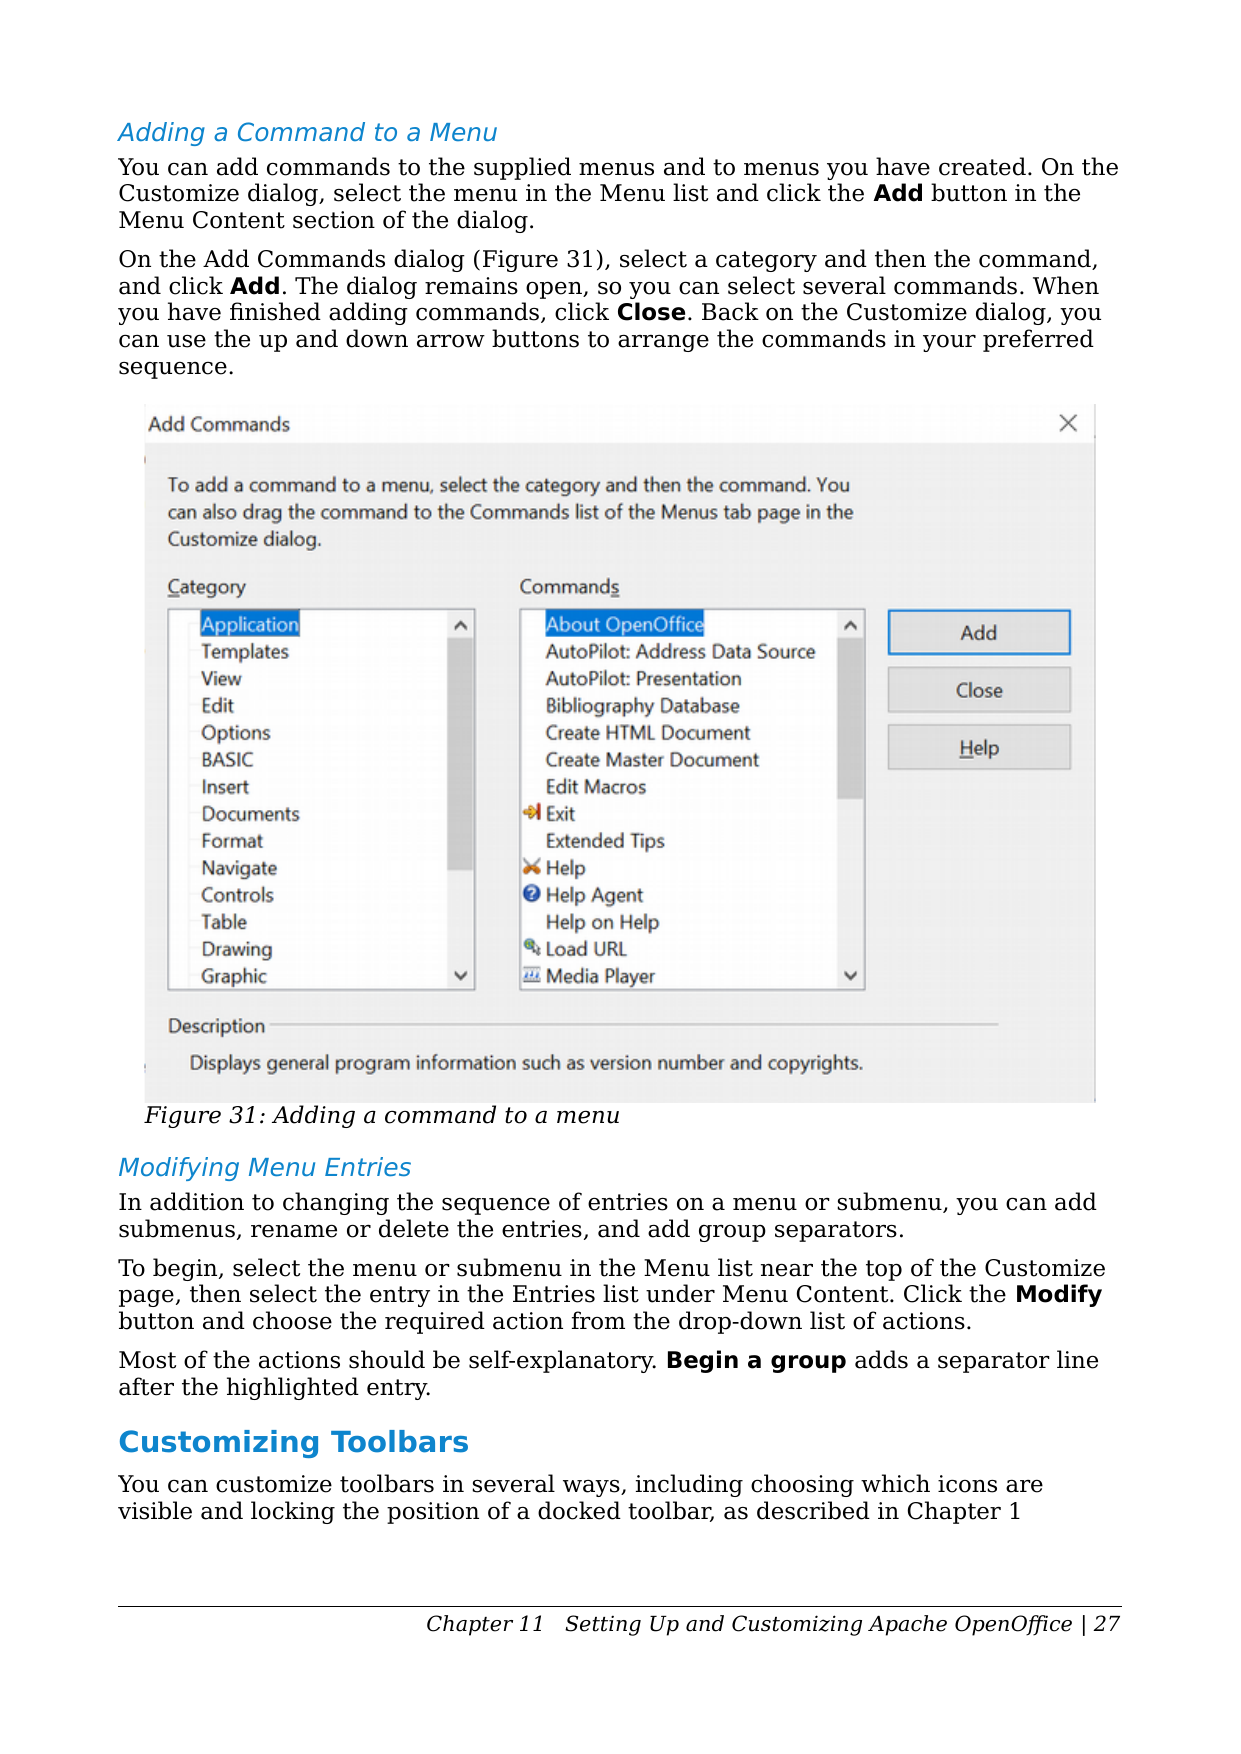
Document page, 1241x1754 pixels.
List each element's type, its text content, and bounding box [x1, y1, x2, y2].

text You can add commands to the supplied menus and to menus you have created. On the Customize dialog, select the menu in the Menu list and click the Add button in the Menu Content section of the dialog. [118, 154, 1122, 234]
text In addition to changing the sequence of entries on a menu or submenu, you can add submenus, rename or delete the entries, and add group separators. [118, 1189, 1122, 1242]
text Figure 31: Adding a command to a menu [144, 1103, 1096, 1129]
text On the Add Commands dialog (Figure 31), select a category and then the command, and click Add. The dialog remains open, so you can select several commands. When you have finished adding commands, click Close. Back on the Customize dialog, you can use the up and down arrow buttons to arrange the commands in your preferred sequence. [118, 246, 1122, 379]
subtitle Adding a Command to a Menu [118, 118, 1122, 147]
text Most of the actions should be self-explanatory. Begin a group adds a separator line after the highlighted entry. [118, 1347, 1122, 1401]
subtitle Modifying Menu Entries [118, 1153, 1122, 1183]
text To begin, select the menu or submenu in the Menu list near the top of the Customize page, then select the entry in the Entries list under Menu Content. Click the Modify button and choose the required action from the drop-down list of actions. [118, 1255, 1122, 1335]
picture [144, 404, 1096, 1103]
subtitle Customizing Toolbars [118, 1425, 1122, 1459]
text You can customize toolbars in several ways, including choosing which icons are visible and locking the position of a docked toolbar, as described in Chapter 1 [118, 1471, 1122, 1525]
